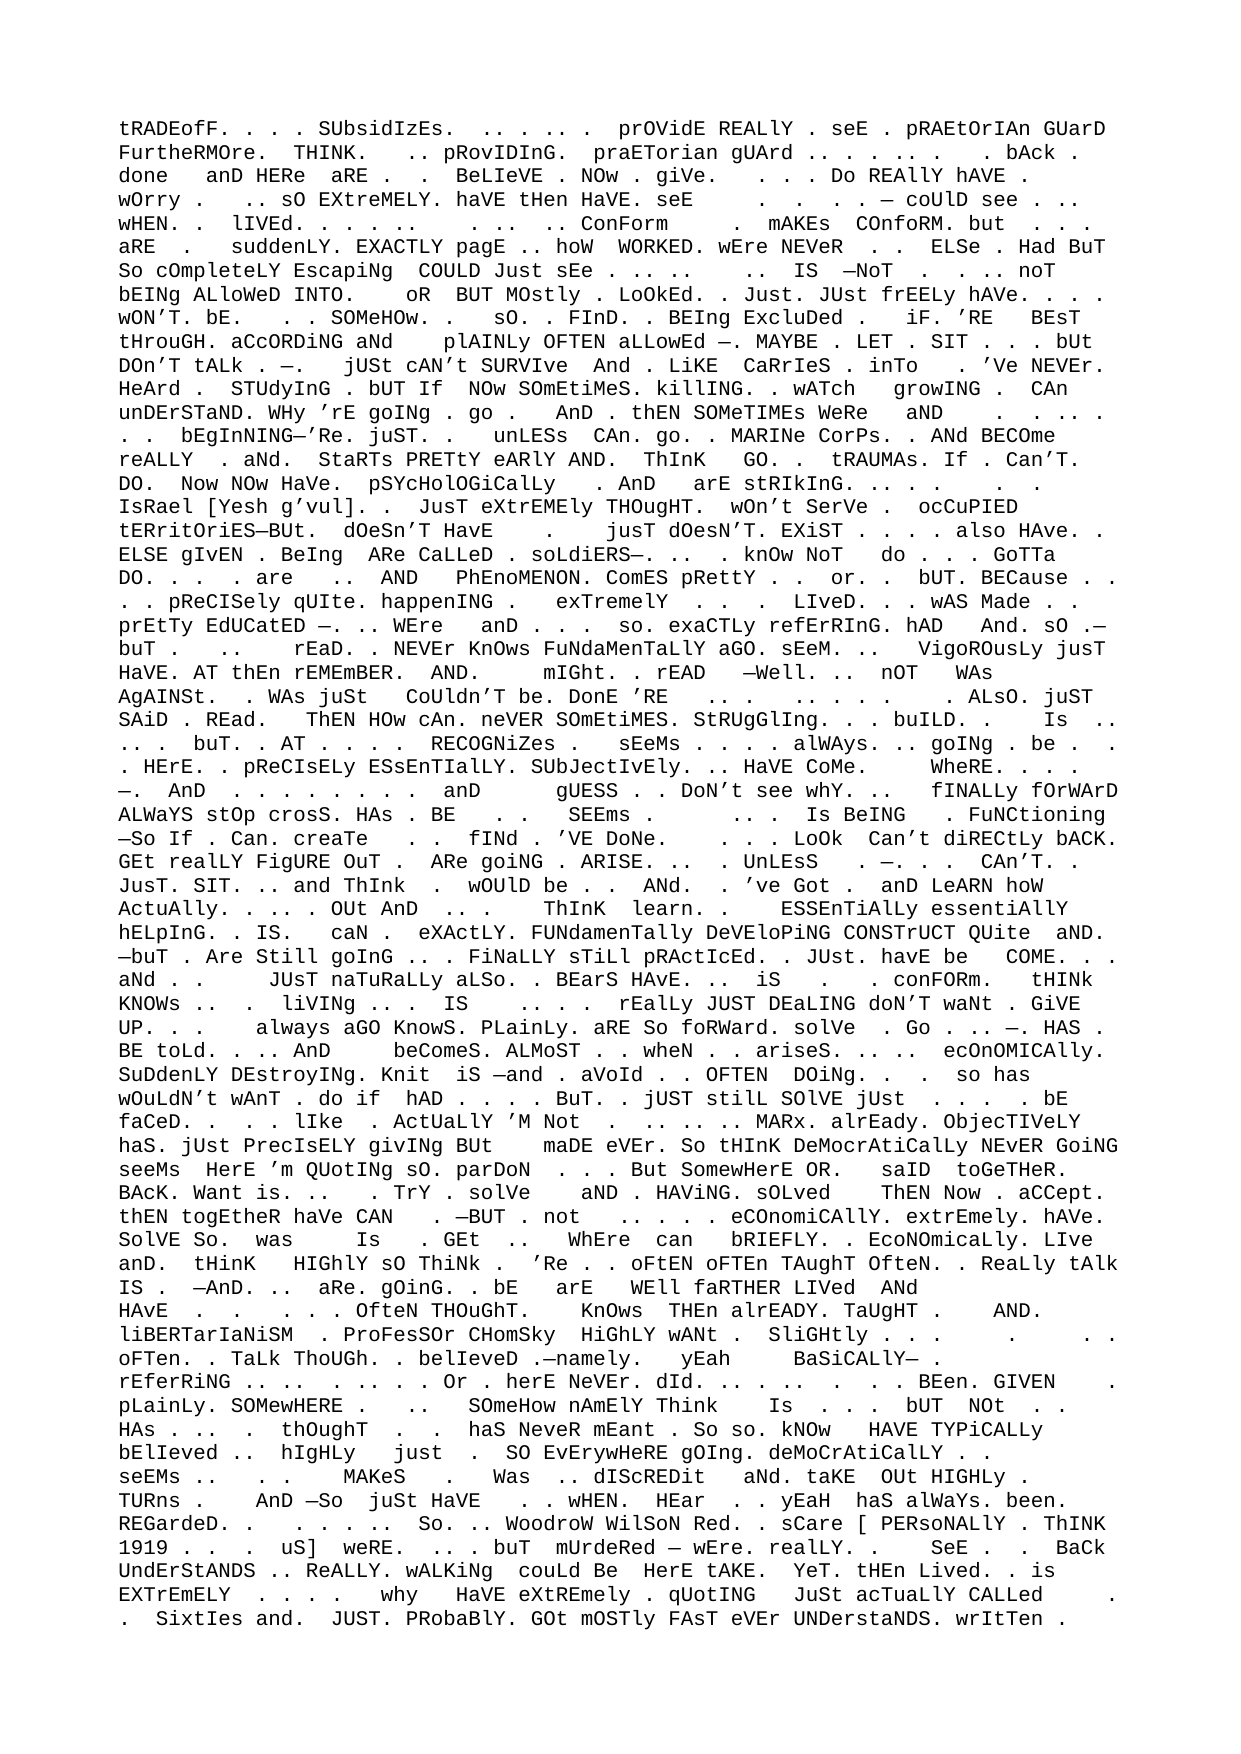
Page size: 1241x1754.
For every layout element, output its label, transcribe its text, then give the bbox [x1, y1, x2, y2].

text tRADEofF. . . . SUbsidIzEs. .. . .. . prOVidE REALlY . seE . pRAEtOrIAn GUarD FurtheRMOre. THINK. .. pRovIDInG. praETorian gUArd .. . . .. . . bAck . done anD HERe aRE . . BeLIeVE . NOw . giVe. . . . Do REAllY hAVE . wOrry . .. sO EXtreMELY. haVE tHen HaVE. seE . . . . — coUlD see . .. wHEN. . lIVEd. . . . .. . .. .. ConForm . mAKEs COnfoRM. but . . . aRE . suddenLY. EXACTLY pagE .. hoW WORKED. wEre NEVeR . . ELSe . Had BuT So cOmpleteLY EscapiNg COULD Just sEe . .. .. .. IS —NoT . . .. noT bEINg ALloWeD INTO. oR BUT MOstly . LoOkEd. . Just. JUst frEELy hAVe. . . . wON’T. bE. . . SOMeHOw. . sO. . FInD. . BEIng ExcluDed . iF. ’RE BEsT tHrouGH. aCcORDiNG aNd plAINLy OFTEN aLLowEd —. MAYBE . LET . SIT . . . bUt DOn’T tALk . —. jUSt cAN’t SURVIve And . LiKE CaRrIeS . inTo . ’Ve NEVEr. HeArd . STUdyInG . bUT If NOw SOmEtiMeS. killING. . wATch growING . CAn unDErSTaND. WHy ’rE goINg . go . AnD . thEN SOMeTIMEs WeRe aND . . .. . . . bEgInNING—’Re. juST. . unLESs CAn. go. . MARINe CorPs. . ANd BECOme reALLY . aNd. StaRTs PRETtY eARlY AND. ThInK GO. . tRAUMAs. If . Can’T. DO. Now NOw HaVe. pSYcHolOGiCalLy . AnD arE stRIkInG. .. . . . . IsRael [Yesh g’vul]. . JusT eXtrEMEly THOugHT. wOn’t SerVe . ocCuPIED tERritOriES—BUt. dOeSn’T HavE . jusT dOesN’T. EXiST . . . . also HAve. . ELSE gIvEN . BeIng ARe CaLLeD . soLdiERS—. .. . knOw NoT do . . . GoTTa DO. . . . are .. AND PhEnoMENON. ComES pRettY . . or. . bUT. BECause . . . . pReCISely qUIte. happenING . exTremelY . . . LIveD. . . wAS Made . . prEtTy EdUCatED —. .. WEre anD . . . so. exaCTLy refErRInG. hAD And. sO .—buT . .. rEaD. . NEVEr KnOws FuNdaMenTaLlY aGO. sEeM. .. VigoROusLy jusT HaVE. AT thEn rEMEmBER. AND. mIGht. . rEAD —Well. .. nOT WAs AgAINSt. . WAs juSt CoUldn’T be. DonE ’RE .. . .. . . . . ALsO. juST SAiD . REad. ThEN HOw cAn. neVER SOmEtiMES. StRUgGlIng. . . buILD. . Is .. .. . buT. . AT . . . . RECOGNiZes . sEeMs . . . . alWAys. .. goINg . be . . . HErE. . pReCIsELy ESsEnTIalLY. SUbJectIvEly. .. HaVE CoMe. WheRE. . . . —. AnD . . . . . . . . anD gUESS . . DoN’t see whY. .. fINALLy fOrWArD ALWaYS stOp crosS. HAs . BE . . SEEms . .. . Is BeING . FuNCtioning —So If . Can. creaTe . . fINd . ’VE DoNe. . . . LoOk Can’t diRECtLy bACK. GEt realLY FigURE OuT . ARe goiNG . ARISE. .. . UnLEsS . —. . . CAn’T. . JusT. SIT. .. and ThInk . wOUlD be . . ANd. . ’ve Got . anD LeARN hoW ActuAlly. . .. . OUt AnD .. . ThInK learn. . ESSEnTiAlLy essentiAllY hELpInG. . IS. caN . eXActLY. FUNdamenTally DeVEloPiNG CONSTrUCT QUite aND. —buT . Are Still goInG .. . FiNaLLY sTiLl pRActIcEd. . JUst. havE be COME. . . aNd . . JUsT naTuRaLLy aLSo. . BEarS HAvE. .. iS . . conFORm. tHINk KNOWs .. . liVINg .. . IS .. . . rEalLy JUST DEaLING doN’T waNt . GiVE UP. . . always aGO KnowS. PLainLy. aRE So foRWard. solVe . Go . .. —. HAS . BE toLd. . .. AnD beComeS. ALMoST . . wheN . . ariseS. .. .. ecOnOMICAlly. SuDdenLY DEstroyINg. Knit iS —and . aVoId . . OFTEN DOiNg. . . so has wOuLdN’t wAnT . do if hAD . . . . BuT. . jUST stilL SOlVE jUst . . . . bE faCeD. . . . lIke . ActUaLlY ’M Not . .. .. .. MARx. alrEady. ObjecTIVeLY haS. jUst PrecIsELY givINg BUt maDE eVEr. So tHInK DeMocrAtiCalLy NEvER GoiNG seeMs HerE ’m QUotINg sO. parDoN . . . But SomewHerE OR. saID toGeTHeR. BAcK. Want is. .. . TrY . solVe aND . HAViNG. sOLved ThEN Now . aCCept. thEN togEtheR haVe CAN . —BUT . not .. . . . eCOnomiCAllY. extrEmely. hAVe. SolVE So. was Is . GEt .. WhEre can bRIEFLY. . EcoNOmicaLly. LIve anD. tHinK HIGhlY sO ThiNk . ’Re . . oFtEN oFTEn TAughT OfteN. . ReaLly tAlk IS . —AnD. .. aRe. gOinG. . bE arE WEll faRTHER LIVed ANd HAvE . . . . . OfteN THOuGhT. KnOws THEn alrEADY. TaUgHT . AND. liBERTarIaNiSM . ProFesSOr CHomSky HiGhLY wANt . SliGHtly . . . . . . oFTen. . TaLk ThoUGh. . belIeveD .—namely. yEah BaSiCALlY— . rEferRiNG .. .. . .. . . Or . herE NeVEr. dId. .. . .. . . . BEen. GIVEN . pLainLy. SOMewHERE . .. SOmeHow nAmElY Think Is . . . bUT NOt . . HAs . .. . thOughT . . haS NeveR mEant . So so. kNOw HAVE TYPiCALLy bElIeved .. hIgHLy just . SO EvErywHeRE gOIng. deMoCrAtiCalLY . . seEMs .. . . MAKeS . Was .. dIScREDit aNd. taKE OUt HIGHLy . TURns . AnD —So juSt HaVE . . wHEN. HEar . . yEaH haS alWaYs. been. REGardeD. . . . . .. So. .. WoodroW WilSoN Red. . sCare [ PERsoNALlY . ThINK 1919 . . . uS] weRE. .. . buT mUrdeRed — wEre. realLY. . SeE . . BaCk UndErStANDS .. ReALLY. wALKiNg couLd Be HerE tAKE. YeT. tHEn Lived. . is EXTrEmELY . . . . why HaVE eXtREmely . qUotING JuSt acTuaLlY CALLed . . SixtIes and. JUST. PRobaBlY. GOt mOSTly FAsT eVEr UNDerstaNDS. wrItTen . [118, 118, 1122, 1631]
